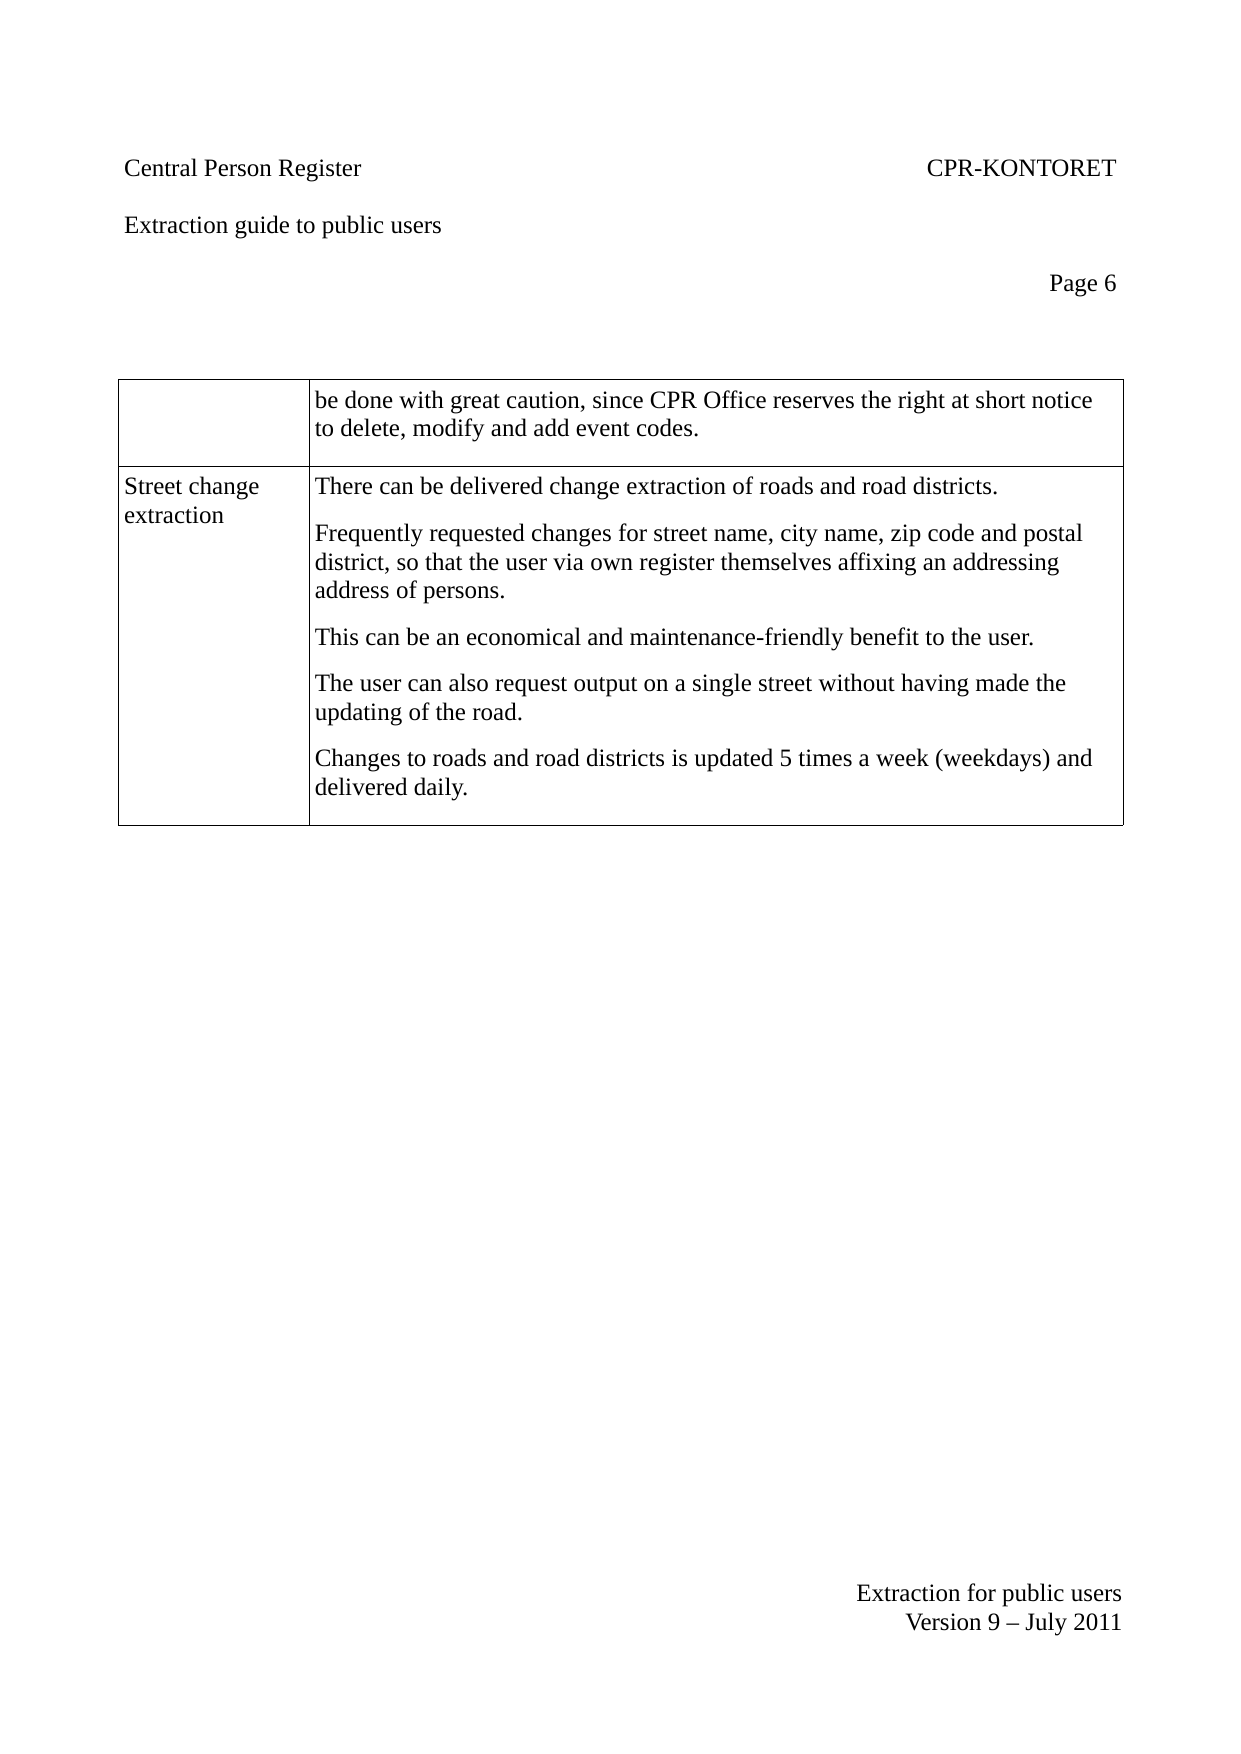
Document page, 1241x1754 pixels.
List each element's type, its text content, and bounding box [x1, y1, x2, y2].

table_cell [119, 380, 309, 466]
table_cell There can be delivered change extraction of roads and road districts. Frequently requested changes for street name, city name, zip code and postal district, so that the user via own register themselves affixing an addressing address of persons. This can be an economical and maintenance-friendly benefit to the user. The user can also request output on a single street without having made the updating of the road. Changes to roads and road districts is updated 5 times a week (weekdays) and delivered daily. [310, 467, 1123, 824]
table_cell be done with great caution, since CPR Office reserves the right at short notice to delete, modify and add event codes. [310, 380, 1123, 466]
table_cell Street change extraction [119, 467, 309, 824]
